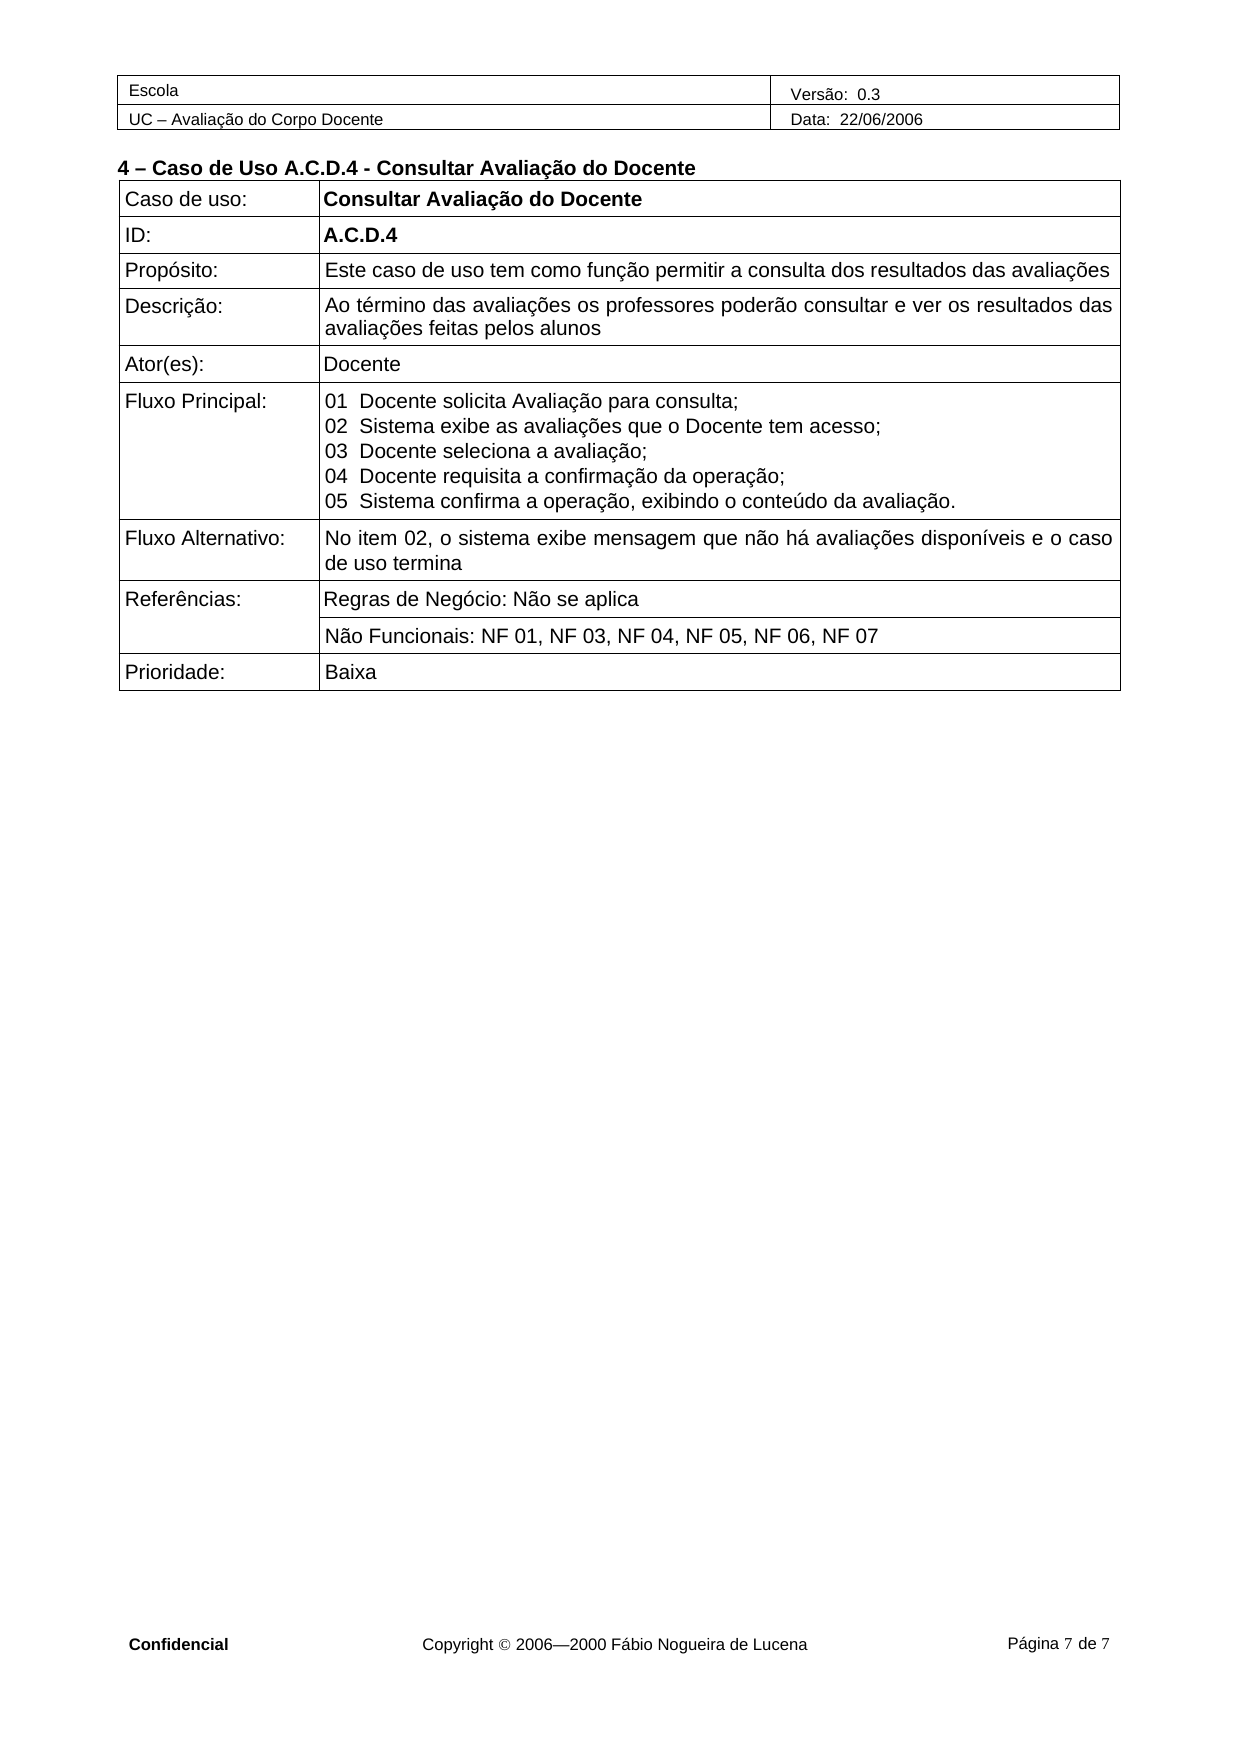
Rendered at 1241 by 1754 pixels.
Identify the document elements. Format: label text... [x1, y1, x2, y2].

table_cell No item 02, o sistema exibe mensagem que não há avaliações disponíveis e o caso de uso termina [320, 520, 1120, 580]
table_cell Propósito: [120, 254, 319, 287]
table_cell Referências: [120, 581, 319, 653]
table_cell 01 Docente solicita Avaliação para consulta; 02 Sistema exibe as avaliações que o Docente tem acesso; 03 Docente seleciona a avaliação; 04 Docente requisita a confirmação da operação; 05 Sistema confirma a operação, exibindo o conteúdo da avaliação. [320, 383, 1120, 518]
table_cell Descrição: [120, 289, 319, 345]
table_cell Ator(es): [120, 346, 319, 382]
table_cell Este caso de uso tem como função permitir a consulta dos resultados das avaliações [320, 254, 1120, 287]
table_cell Baixa [320, 654, 1120, 690]
table_cell Docente [320, 346, 1120, 382]
table_cell Fluxo Principal: [120, 383, 319, 518]
table_cell A.C.D.4 [320, 217, 1120, 253]
table_cell Fluxo Alternativo: [120, 520, 319, 580]
table_cell ID: [120, 217, 319, 253]
table_header Consultar Avaliação do Docente [320, 181, 1120, 216]
table_cell Ao término das avaliações os professores poderão consultar e ver os resultados das avaliações feitas pelos alunos [320, 289, 1120, 345]
table_header Caso de uso: [120, 181, 319, 216]
table_header Regras de Negócio: Não se aplica [320, 581, 1120, 617]
table_cell Prioridade: [120, 654, 319, 690]
table_cell Não Funcionais: NF 01, NF 03, NF 04, NF 05, NF 06, NF 07 [320, 618, 1120, 653]
text 4 – Caso de Uso A.C.D.4 - Consultar Avaliação do Docente [117, 154, 1120, 179]
